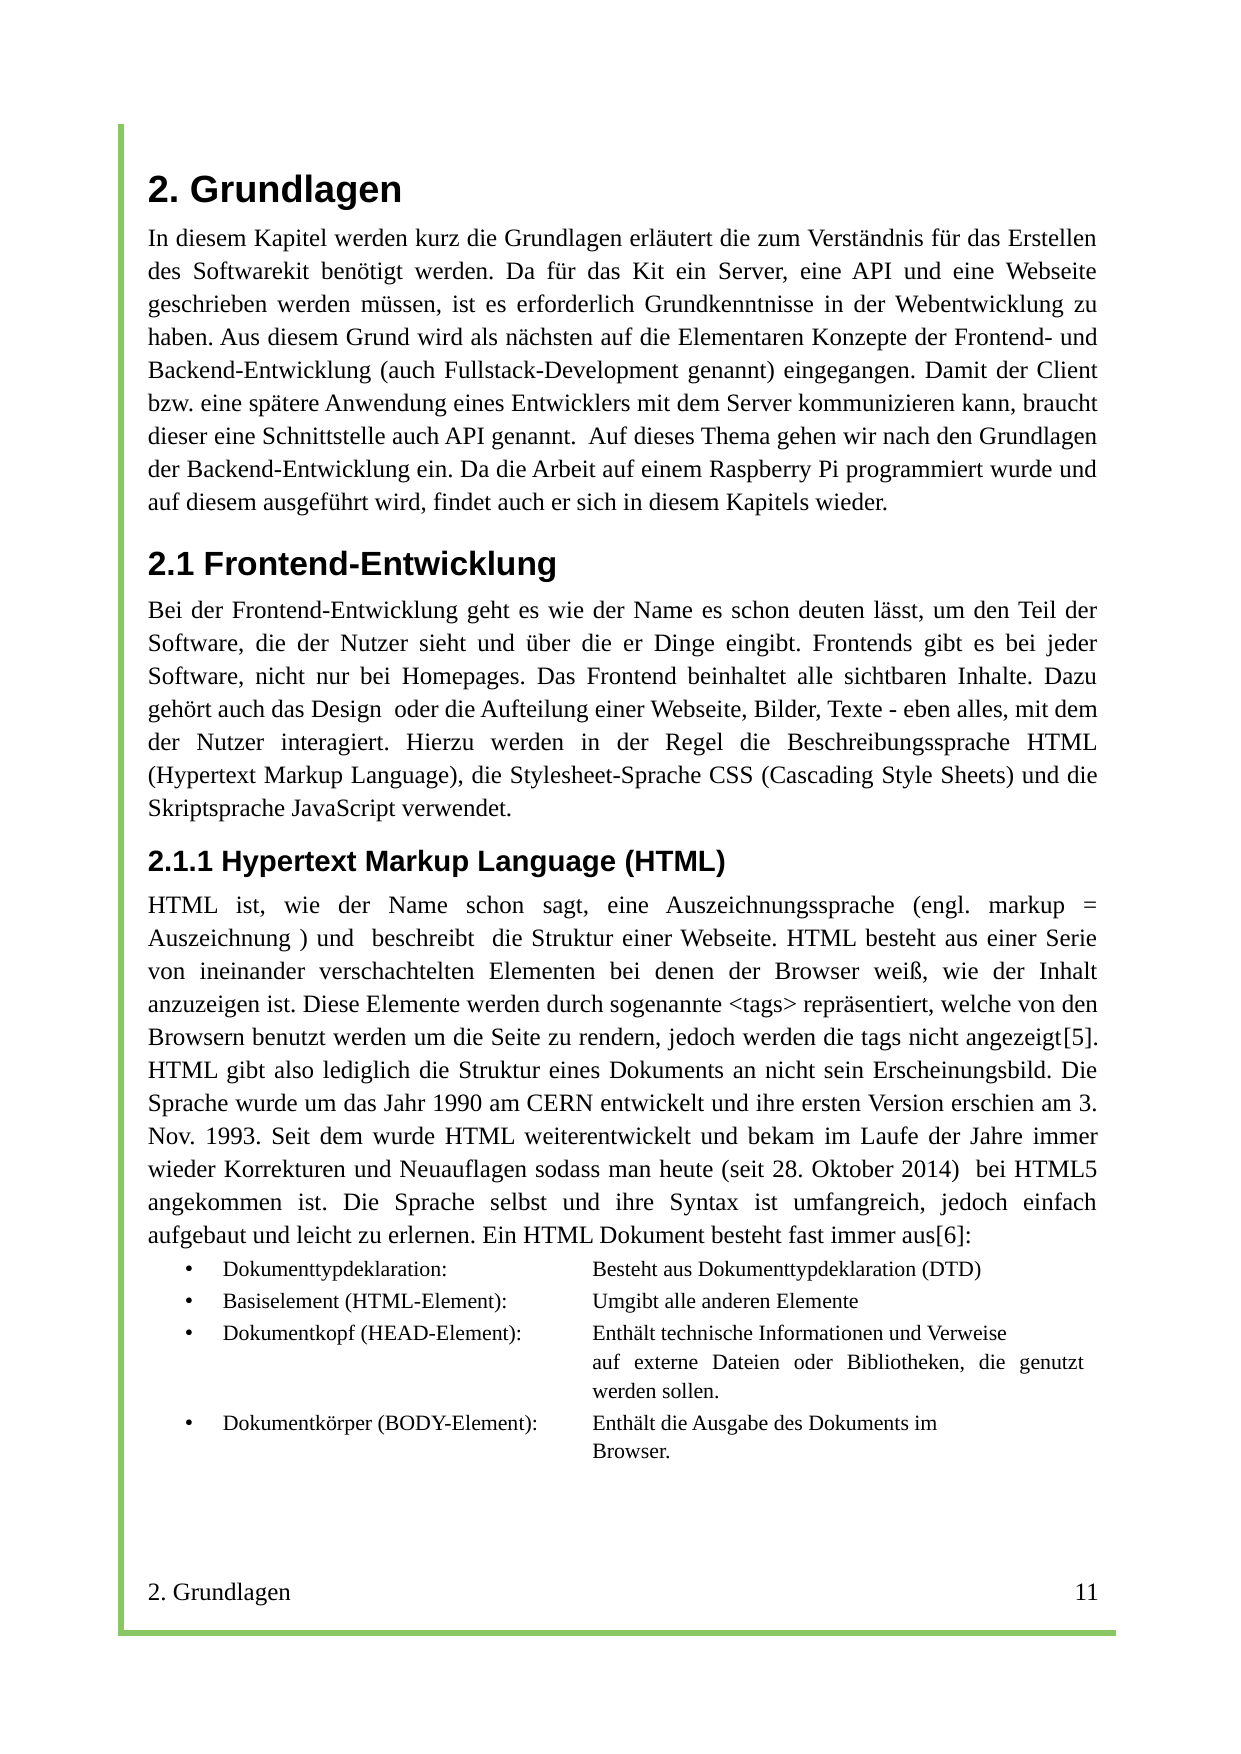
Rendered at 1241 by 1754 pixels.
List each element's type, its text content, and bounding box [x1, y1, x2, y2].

list Dokumenttypdeklaration: Besteht aus Dokumenttypdeklaration (DTD) [185, 1256, 1098, 1281]
subtitle 2. Grundlagen [148, 167, 1098, 210]
text In diesem Kapitel werden kurz die Grundlagen erläutert die zum Verständnis für das Erstellen des Softwarekit benötigt werden. Da für das Kit ein Server, eine API und eine Webseite geschrieben werden müssen, ist es erforderlich Grundkenntnisse in der Webentwicklung zu haben. Aus diesem Grund wird als nächsten auf die Elementaren Konzepte der Frontend- und Backend-Entwicklung (auch Fullstack-Development genannt) eingegangen. Damit der Client bzw. eine spätere Anwendung eines Entwicklers mit dem Server kommunizieren kann, braucht dieser eine Schnittstelle auch API genannt. Auf dieses Thema gehen wir nach den Grundlagen der Backend-Entwicklung ein. Da die Arbeit auf einem Raspberry Pi programmiert wurde und auf diesem ausgeführt wird, findet auch er sich in diesem Kapitels wieder. [148, 223, 1098, 516]
text Bei der Frontend-Entwicklung geht es wie der Name es schon deuten lässt, um den Teil der Software, die der Nutzer sieht und über die er Dinge eingibt. Frontends gibt es bei jeder Software, nicht nur bei Homepages. Das Frontend beinhaltet alle sichtbaren Inhalte. Dazu gehört auch das Design oder die Aufteilung einer Webseite, Bilder, Texte - eben alles, mit dem der Nutzer interagiert. Hierzu werden in der Regel die Beschreibungssprache HTML (Hypertext Markup Language), die Stylesheet-Sprache CSS (Cascading Style Sheets) und die Skriptsprache JavaScript verwendet. [148, 595, 1098, 822]
list Basiselement (HTML-Element): Umgibt alle anderen Elemente [185, 1288, 1098, 1313]
list Dokumentkörper (BODY-Element): Enthält die Ausgabe des Dokuments im Browser. [185, 1409, 1098, 1464]
text HTML ist, wie der Name schon sagt, eine Auszeichnungssprache (engl. markup = Auszeichnung ) und beschreibt die Struktur einer Webseite. HTML besteht aus einer Serie von ineinander verschachtelten Elementen bei denen der Browser weiß, wie der Inhalt anzuzeigen ist. Diese Elemente werden durch sogenannte <tags> repräsentiert, welche von den Browsern benutzt werden um die Seite zu rendern, jedoch werden die tags nicht angezeigt[5]. HTML gibt also lediglich die Struktur eines Dokuments an nicht sein Erscheinungsbild. Die Sprache wurde um das Jahr 1990 am CERN entwickelt und ihre ersten Version erschien am 3. Nov. 1993. Seit dem wurde HTML weiterentwickelt und bekam im Laufe der Jahre immer wieder Korrekturen und Neuauflagen sodass man heute (seit 28. Oktober 2014) bei HTML5 angekommen ist. Die Sprache selbst und ihre Syntax ist umfangreich, jedoch einfach aufgebaut und leicht zu erlernen. Ein HTML Dokument besteht fast immer aus[6]: [148, 890, 1098, 1249]
subtitle 2.1.1 Hypertext Markup Language (HTML) [148, 844, 1098, 877]
list Dokumentkopf (HEAD-Element): Enthält technische Informationen und Verweise auf externe Dateien oder Bibliotheken, die genutzt werden sollen. [185, 1320, 1098, 1403]
subtitle 2.1 Frontend-Entwicklung [148, 544, 1098, 582]
